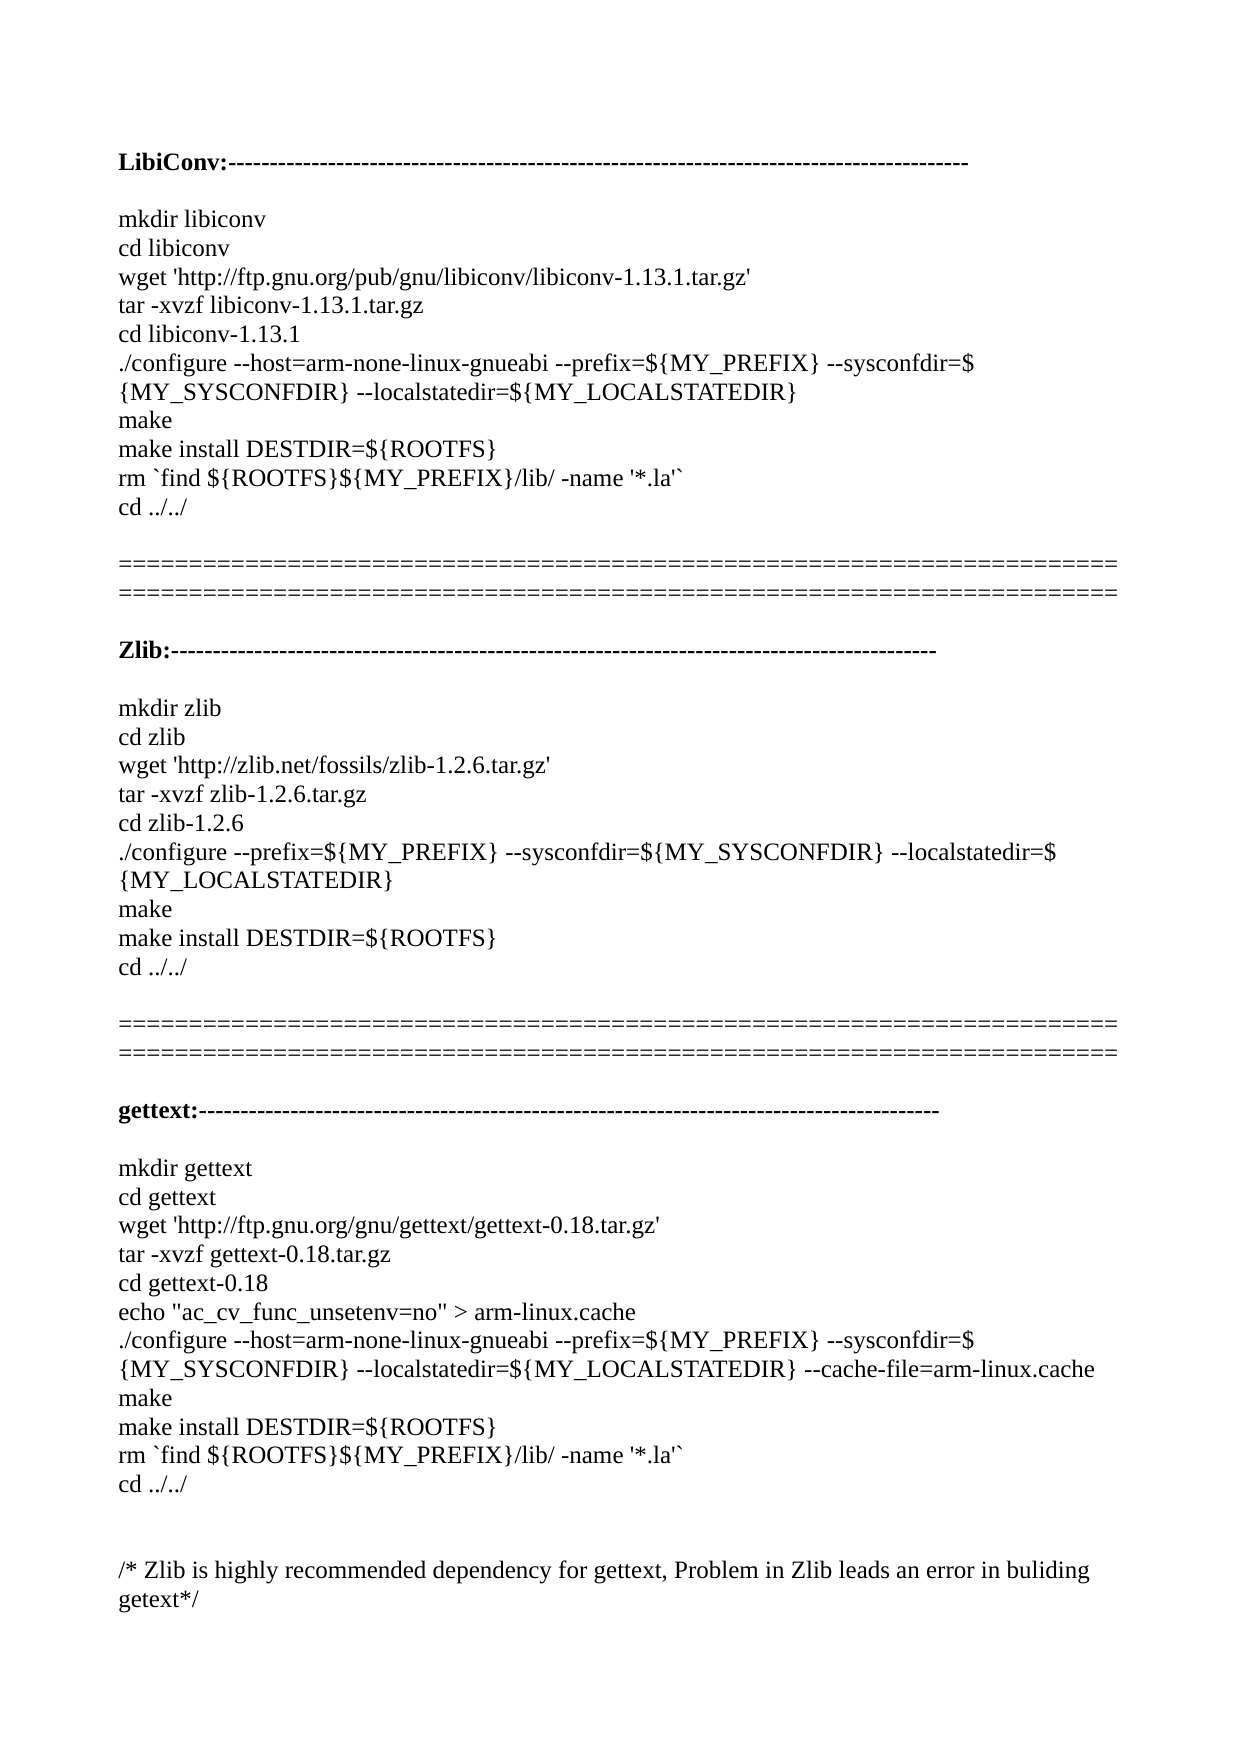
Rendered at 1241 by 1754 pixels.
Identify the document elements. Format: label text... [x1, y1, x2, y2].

text tar -xvzf zlib-1.2.6.tar.gz [118, 779, 1122, 808]
text make [118, 894, 1122, 923]
text mkdir libiconv [118, 204, 1122, 233]
text wget 'http://ftp.gnu.org/gnu/gettext/gettext-0.18.tar.gz' [118, 1211, 1122, 1239]
text LibiConv:----------------------------------------------------------------------------------------- [118, 147, 1122, 176]
text mkdir gettext [118, 1153, 1122, 1182]
text /* Zlib is highly recommended dependency for gettext, Problem in Zlib leads an error in buliding getext*/ [118, 1556, 1122, 1613]
text cd ../../ [118, 1469, 1122, 1498]
text cd gettext-0.18 [118, 1268, 1122, 1297]
text cd zlib [118, 722, 1122, 751]
text cd libiconv-1.13.1 [118, 319, 1122, 348]
text cd ../../ [118, 952, 1122, 981]
text cd gettext [118, 1182, 1122, 1211]
text ./configure --host=arm-none-linux-gnueabi --prefix=${MY_PREFIX} --sysconfdir=${MY_SYSCONFDIR} --localstatedir=${MY_LOCALSTATEDIR} --cache-file=arm-linux.cache [118, 1326, 1122, 1383]
text ./configure --prefix=${MY_PREFIX} --sysconfdir=${MY_SYSCONFDIR} --localstatedir=${MY_LOCALSTATEDIR} [118, 837, 1122, 894]
text echo "ac_cv_func_unsetenv=no" > arm-linux.cache [118, 1297, 1122, 1326]
text make install DESTDIR=${ROOTFS} [118, 923, 1122, 952]
text wget 'http://zlib.net/fossils/zlib-1.2.6.tar.gz' [118, 751, 1122, 779]
text mkdir zlib [118, 693, 1122, 722]
text make [118, 406, 1122, 434]
text Zlib:-------------------------------------------------------------------------------------------- [118, 636, 1122, 664]
text cd zlib-1.2.6 [118, 808, 1122, 837]
text ============================================================================================================================================== [118, 1009, 1122, 1067]
text rm `find ${ROOTFS}${MY_PREFIX}/lib/ -name '*.la'` [118, 1441, 1122, 1469]
text make [118, 1383, 1122, 1412]
text wget 'http://ftp.gnu.org/pub/gnu/libiconv/libiconv-1.13.1.tar.gz' [118, 262, 1122, 291]
text cd ../../ [118, 492, 1122, 521]
text ./configure --host=arm-none-linux-gnueabi --prefix=${MY_PREFIX} --sysconfdir=${MY_SYSCONFDIR} --localstatedir=${MY_LOCALSTATEDIR} [118, 348, 1122, 406]
text rm `find ${ROOTFS}${MY_PREFIX}/lib/ -name '*.la'` [118, 463, 1122, 492]
text tar -xvzf gettext-0.18.tar.gz [118, 1239, 1122, 1268]
text make install DESTDIR=${ROOTFS} [118, 434, 1122, 463]
text gettext:----------------------------------------------------------------------------------------- [118, 1096, 1122, 1124]
text make install DESTDIR=${ROOTFS} [118, 1412, 1122, 1441]
text tar -xvzf libiconv-1.13.1.tar.gz [118, 291, 1122, 319]
text ============================================================================================================================================== [118, 549, 1122, 607]
text cd libiconv [118, 233, 1122, 262]
